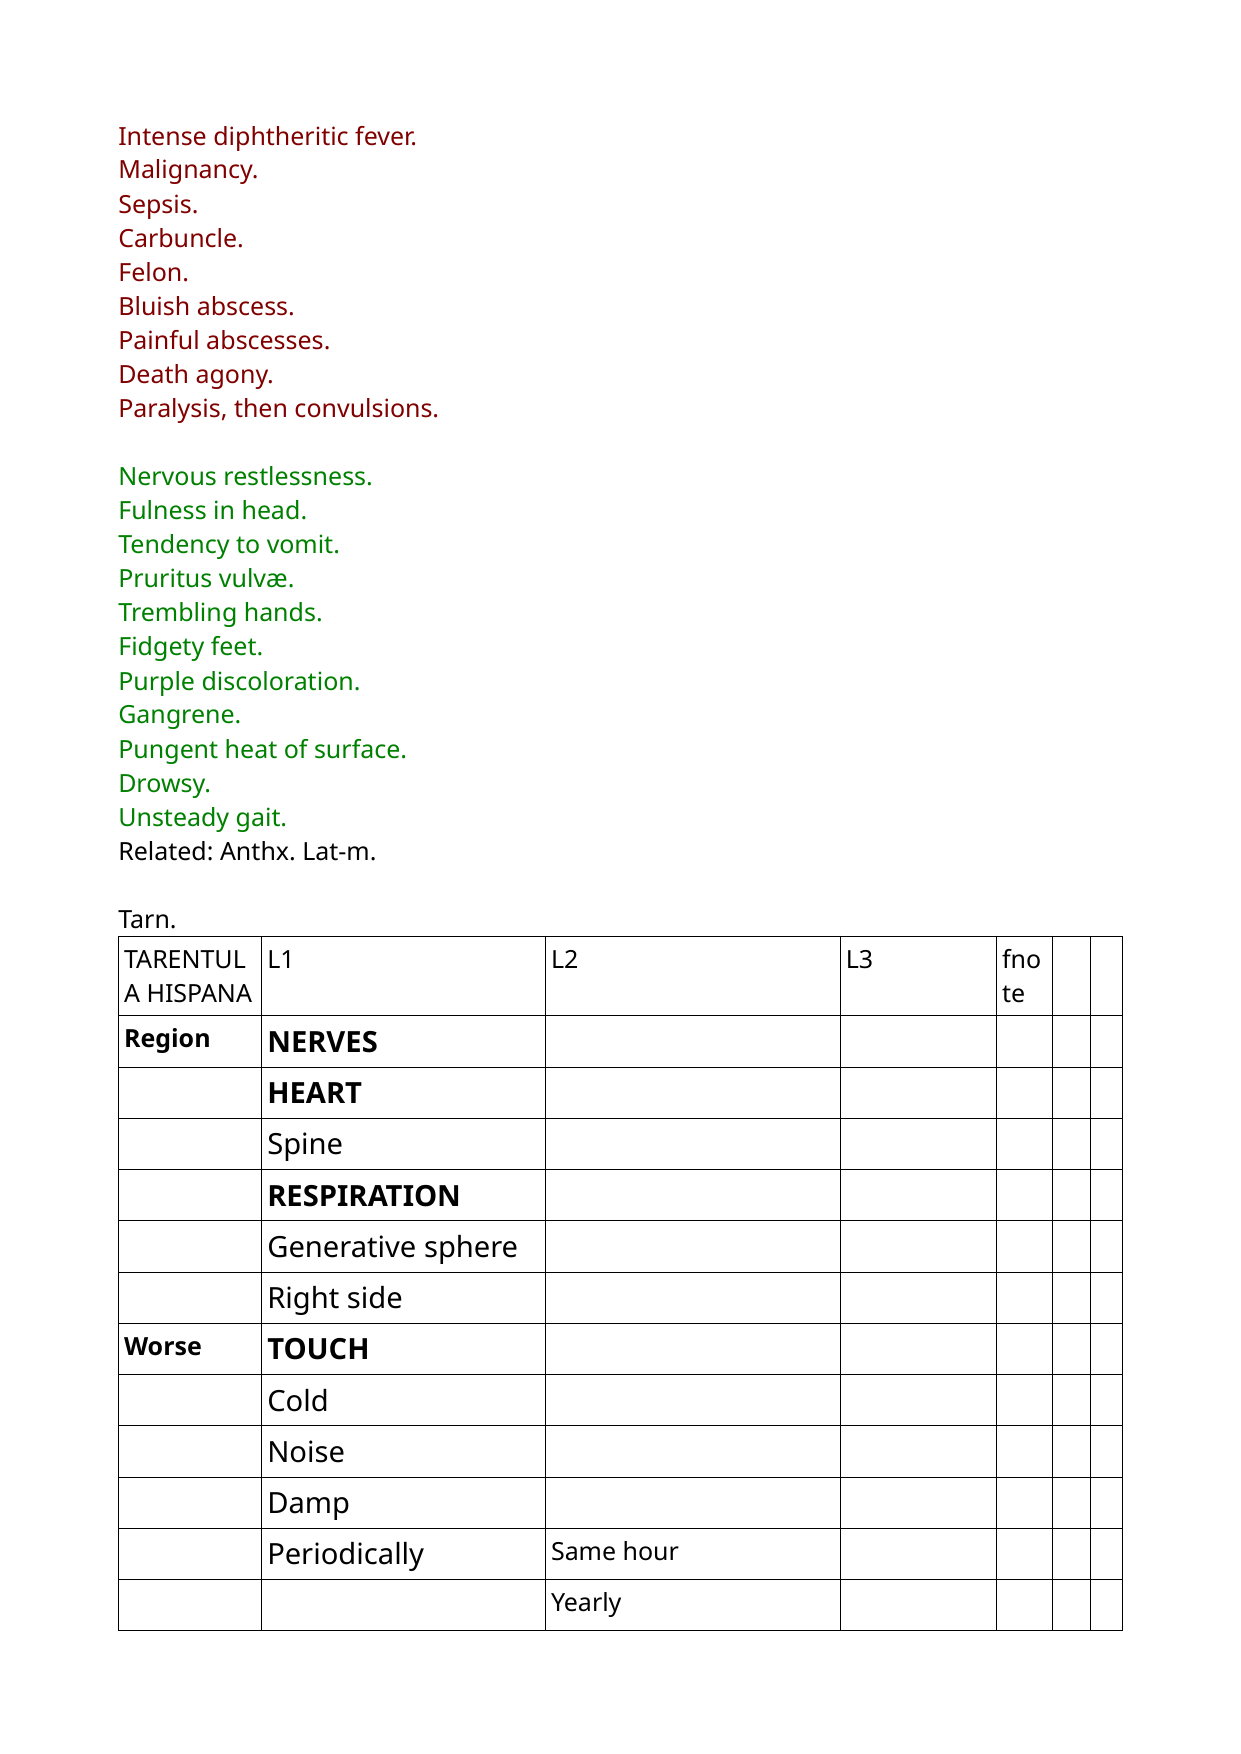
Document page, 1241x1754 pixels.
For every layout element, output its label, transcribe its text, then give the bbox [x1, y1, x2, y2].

table_cell [841, 1580, 996, 1630]
table_header L3 [841, 937, 996, 1015]
table_cell [119, 1375, 261, 1425]
table_cell Region [119, 1016, 261, 1067]
table_cell [1053, 1273, 1090, 1323]
table_cell [997, 1068, 1052, 1118]
table_cell [841, 1529, 996, 1579]
table_header [1091, 937, 1122, 1015]
table_cell HEART [262, 1068, 545, 1118]
table_cell [997, 1273, 1052, 1323]
table_cell [841, 1068, 996, 1118]
table_cell Same hour [546, 1529, 840, 1579]
table_cell [1053, 1068, 1090, 1118]
table_header TARENTULA HISPANA [119, 937, 261, 1015]
table_cell [1053, 1170, 1090, 1220]
table_cell [841, 1375, 996, 1425]
table_cell [1091, 1119, 1122, 1169]
table_cell [546, 1478, 840, 1528]
table_cell [997, 1221, 1052, 1272]
text Death agony. [118, 357, 1122, 391]
text Nervous restlessness. [118, 459, 1122, 493]
table_cell [1091, 1324, 1122, 1374]
table_cell Periodically [262, 1529, 545, 1579]
table_cell [119, 1119, 261, 1169]
table_cell [119, 1580, 261, 1630]
table_cell NERVES [262, 1016, 545, 1067]
table_cell [546, 1273, 840, 1323]
table_cell [119, 1529, 261, 1579]
table_cell [119, 1170, 261, 1220]
text Gangrene. [118, 697, 1122, 731]
table_cell [841, 1016, 996, 1067]
table_cell Cold [262, 1375, 545, 1425]
table_cell Damp [262, 1478, 545, 1528]
table_cell [1091, 1016, 1122, 1067]
table_cell [1053, 1580, 1090, 1630]
text Carbuncle. [118, 220, 1122, 254]
table_cell [1053, 1221, 1090, 1272]
table_cell [841, 1478, 996, 1528]
table_cell Right side [262, 1273, 545, 1323]
table_cell [119, 1426, 261, 1477]
table_cell [841, 1170, 996, 1220]
text Pungent heat of surface. [118, 731, 1122, 765]
text Trembling hands. [118, 595, 1122, 629]
table_cell [1091, 1529, 1122, 1579]
text Painful abscesses. [118, 322, 1122, 357]
table_cell [997, 1016, 1052, 1067]
text Drowsy. [118, 765, 1122, 799]
table_cell [997, 1119, 1052, 1169]
table_cell [119, 1478, 261, 1528]
table_cell [841, 1324, 996, 1374]
table_cell [1053, 1426, 1090, 1477]
table_cell Yearly [546, 1580, 840, 1630]
text Related: Anthx. Lat-m. [118, 833, 1122, 867]
table_cell [546, 1119, 840, 1169]
text Tarn. [118, 902, 1122, 936]
table_cell Worse [119, 1324, 261, 1374]
table_cell [997, 1478, 1052, 1528]
table_cell [997, 1324, 1052, 1374]
table_cell [546, 1324, 840, 1374]
table_cell [1091, 1478, 1122, 1528]
table_cell [1053, 1478, 1090, 1528]
table_cell [841, 1426, 996, 1477]
table_cell [119, 1273, 261, 1323]
table_cell [1091, 1375, 1122, 1425]
table_cell [1053, 1016, 1090, 1067]
table_cell [841, 1119, 996, 1169]
table_cell [997, 1375, 1052, 1425]
table_cell [546, 1068, 840, 1118]
table_cell Generative sphere [262, 1221, 545, 1272]
text Unsteady gait. [118, 799, 1122, 833]
table_cell [997, 1426, 1052, 1477]
table_cell [997, 1529, 1052, 1579]
table_cell [1091, 1068, 1122, 1118]
table_cell RESPIRATION [262, 1170, 545, 1220]
table_cell Spine [262, 1119, 545, 1169]
text Sepsis. [118, 186, 1122, 220]
text Fidgety feet. [118, 629, 1122, 663]
table_cell [546, 1016, 840, 1067]
table_cell [546, 1375, 840, 1425]
table_cell [1053, 1324, 1090, 1374]
table_cell Noise [262, 1426, 545, 1477]
text Tendency to vomit. [118, 527, 1122, 561]
table_cell [1091, 1221, 1122, 1272]
table_cell [1091, 1170, 1122, 1220]
text Purple discoloration. [118, 663, 1122, 697]
table_cell [119, 1068, 261, 1118]
table_cell [546, 1221, 840, 1272]
table_cell [546, 1426, 840, 1477]
table_cell [1053, 1529, 1090, 1579]
text Malignancy. [118, 152, 1122, 186]
table_cell [1091, 1426, 1122, 1477]
table_header [1053, 937, 1090, 1015]
text Pruritus vulvæ. [118, 561, 1122, 595]
text Fulness in head. [118, 493, 1122, 527]
table_header fnote [997, 937, 1052, 1015]
table_cell [841, 1221, 996, 1272]
text Intense diphtheritic fever. [118, 118, 1122, 152]
table_cell [997, 1580, 1052, 1630]
text Bluish abscess. [118, 288, 1122, 322]
table_header L2 [546, 937, 840, 1015]
table_cell [841, 1273, 996, 1323]
table_cell [119, 1221, 261, 1272]
table_cell TOUCH [262, 1324, 545, 1374]
table_cell [262, 1580, 545, 1630]
table_cell [1053, 1119, 1090, 1169]
table_header L1 [262, 937, 545, 1015]
table_cell [1091, 1580, 1122, 1630]
text Paralysis, then convulsions. [118, 391, 1122, 425]
table_cell [997, 1170, 1052, 1220]
table_cell [1053, 1375, 1090, 1425]
text Felon. [118, 254, 1122, 288]
table_cell [1091, 1273, 1122, 1323]
table_cell [546, 1170, 840, 1220]
